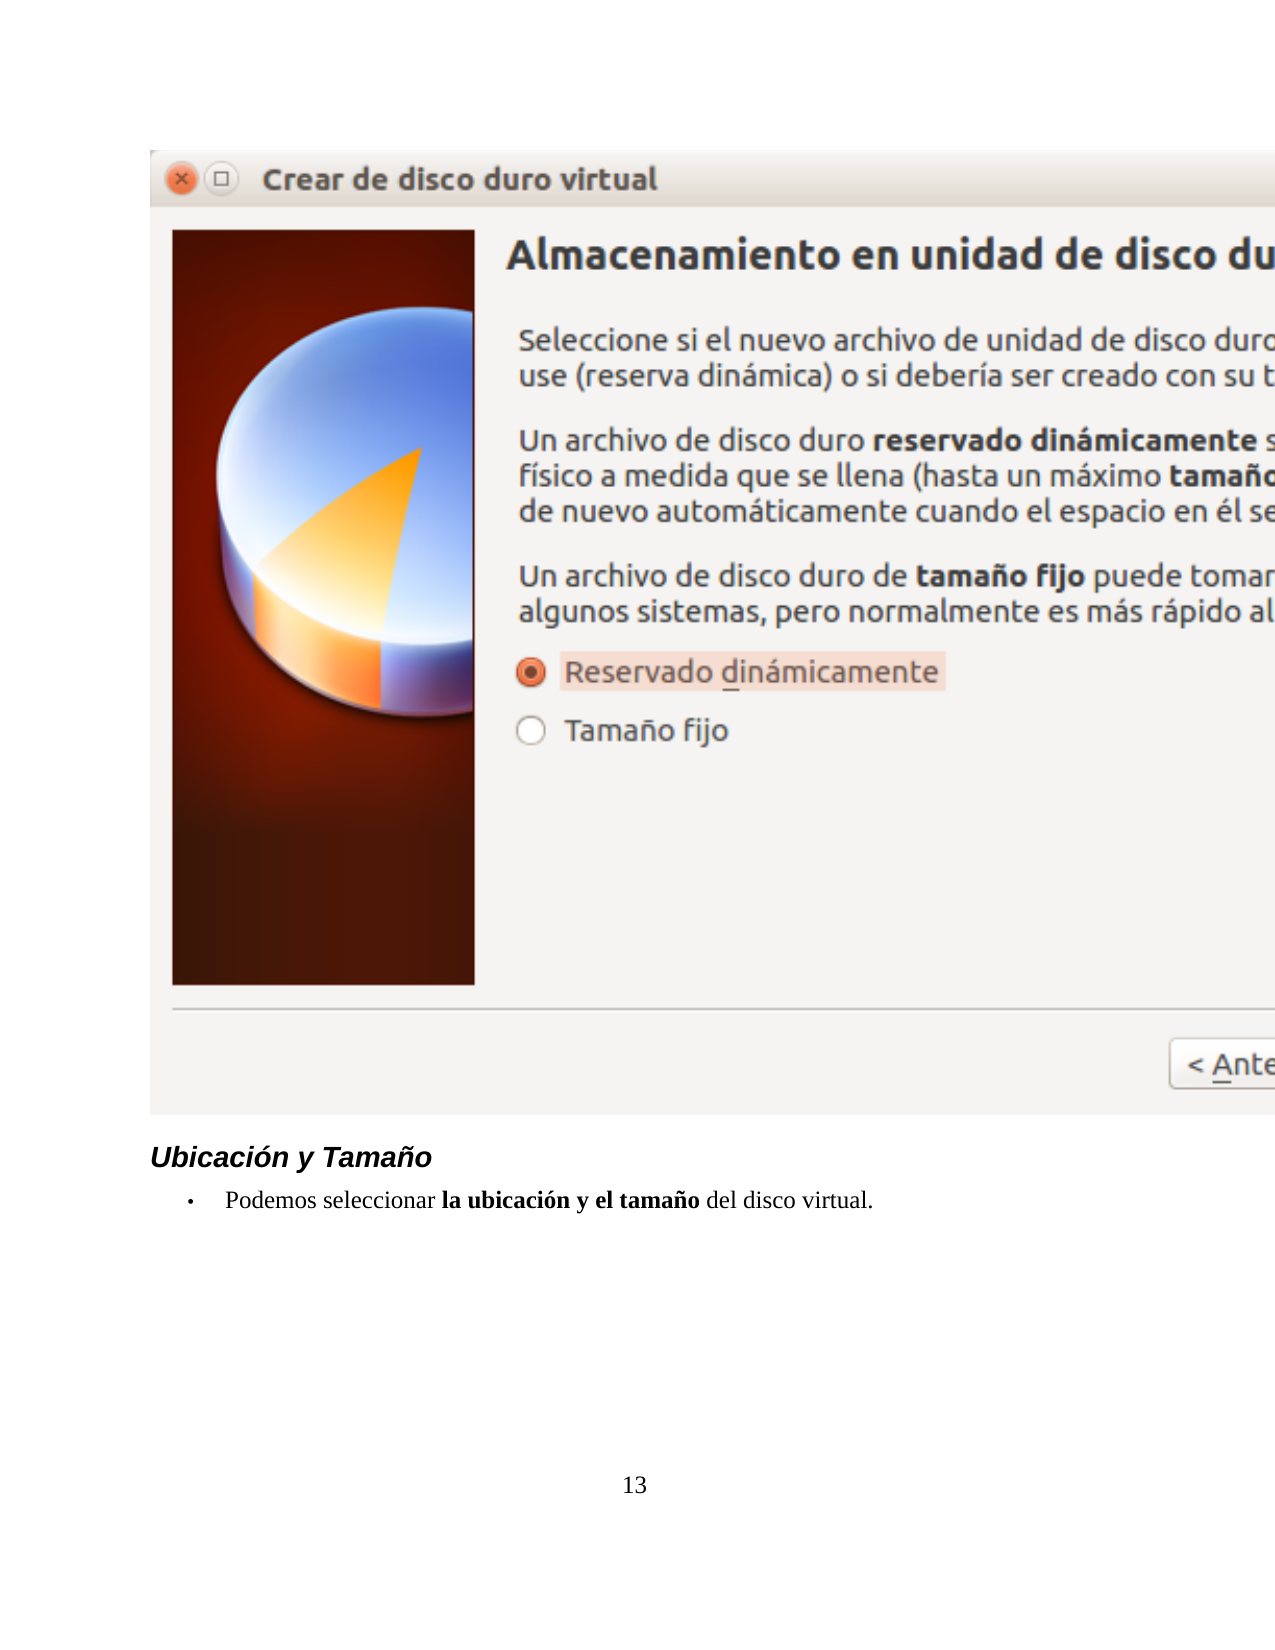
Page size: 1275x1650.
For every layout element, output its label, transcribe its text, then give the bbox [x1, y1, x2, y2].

list Podemos seleccionar la ubicación y el tamaño del disco virtual. [187, 1186, 1125, 1214]
subtitle Ubicación y Tamaño [150, 1139, 1125, 1173]
picture [150, 150, 1275, 1115]
